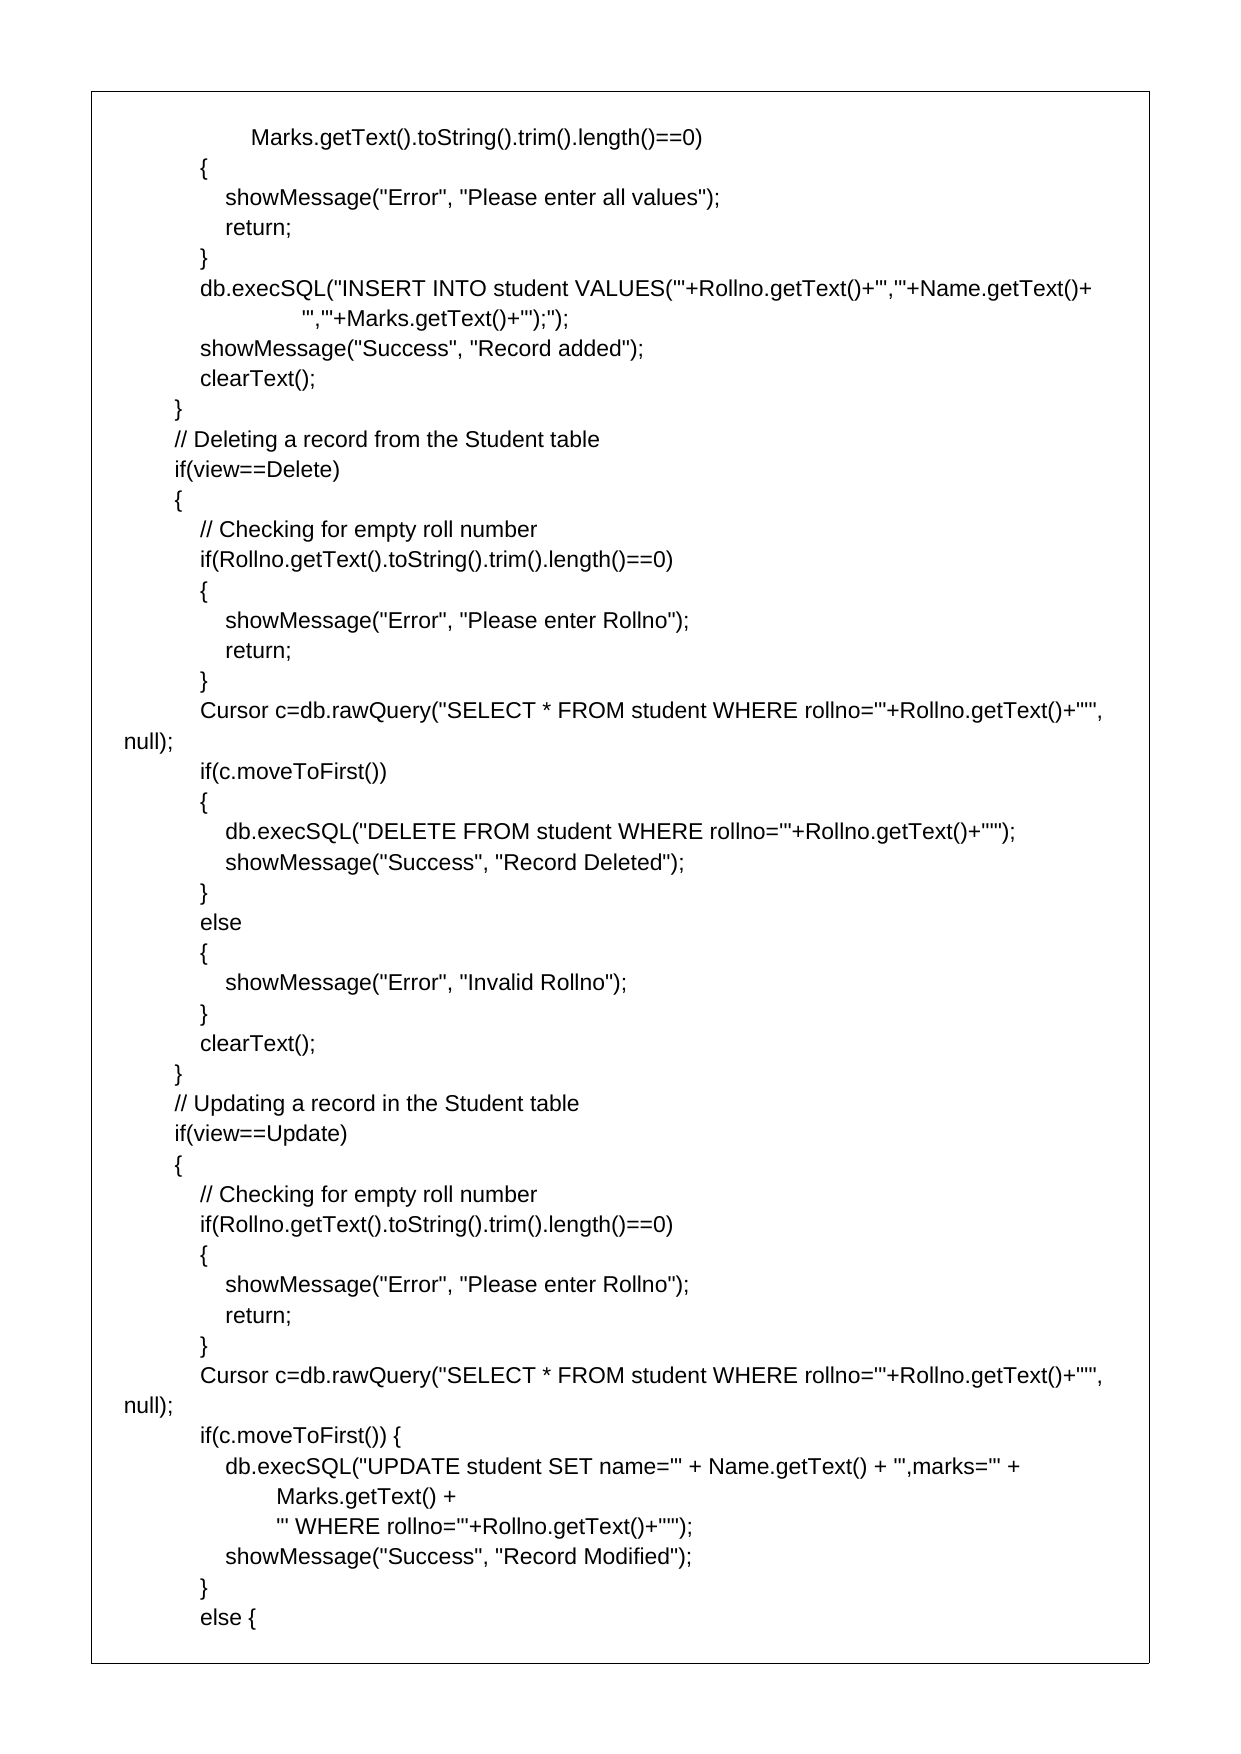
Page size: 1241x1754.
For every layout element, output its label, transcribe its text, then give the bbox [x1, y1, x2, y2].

text showMessage("Success", "Record Modified"); [123, 1543, 1117, 1570]
text return; [123, 637, 1117, 663]
text // Checking for empty roll number [123, 516, 1117, 543]
text else [123, 909, 1117, 935]
text "','"+Marks.getText()+"');"); [123, 305, 1117, 331]
text "' WHERE rollno='"+Rollno.getText()+"'"); [123, 1513, 1117, 1539]
text showMessage("Success", "Record added"); [123, 335, 1117, 361]
text showMessage("Error", "Please enter Rollno"); [123, 1271, 1117, 1298]
text clearText(); [123, 1030, 1117, 1056]
text } [123, 244, 1117, 271]
text showMessage("Success", "Record Deleted"); [123, 848, 1117, 875]
text return; [123, 214, 1117, 241]
text } [123, 1332, 1117, 1358]
text } [123, 879, 1117, 905]
text if(c.moveToFirst()) [123, 758, 1117, 784]
text clearText(); [123, 365, 1117, 392]
text } [123, 1060, 1117, 1086]
text { [123, 154, 1117, 180]
text } [123, 395, 1117, 422]
text showMessage("Error", "Please enter Rollno"); [123, 607, 1117, 633]
text Marks.getText().toString().trim().length()==0) [123, 123, 1117, 150]
text } [123, 1573, 1117, 1600]
text showMessage("Error", "Invalid Rollno"); [123, 969, 1117, 996]
text { [123, 577, 1117, 603]
text // Updating a record in the Student table [123, 1090, 1117, 1117]
text // Deleting a record from the Student table [123, 426, 1117, 452]
text if(c.moveToFirst()) { [123, 1422, 1117, 1449]
text { [123, 1241, 1117, 1268]
text if(view==Delete) [123, 456, 1117, 482]
text if(Rollno.getText().toString().trim().length()==0) [123, 546, 1117, 573]
text if(Rollno.getText().toString().trim().length()==0) [123, 1211, 1117, 1237]
text } [123, 667, 1117, 694]
text Cursor c=db.rawQuery("SELECT * FROM student WHERE rollno='"+Rollno.getText()+"'", null); [123, 697, 1117, 754]
text // Checking for empty roll number [123, 1181, 1117, 1207]
text Cursor c=db.rawQuery("SELECT * FROM student WHERE rollno='"+Rollno.getText()+"'", null); [123, 1362, 1117, 1419]
text { [123, 486, 1117, 512]
text return; [123, 1302, 1117, 1328]
text if(view==Update) [123, 1120, 1117, 1147]
text showMessage("Error", "Please enter all values"); [123, 184, 1117, 210]
text } [123, 999, 1117, 1026]
text db.execSQL("UPDATE student SET name='" + Name.getText() + "',marks='" + [123, 1453, 1117, 1479]
text db.execSQL("DELETE FROM student WHERE rollno='"+Rollno.getText()+"'"); [123, 818, 1117, 845]
text Marks.getText() + [123, 1483, 1117, 1509]
text { [123, 939, 1117, 966]
text db.execSQL("INSERT INTO student VALUES('"+Rollno.getText()+"','"+Name.getText()+ [123, 274, 1117, 301]
text { [123, 1151, 1117, 1177]
text { [123, 788, 1117, 814]
text else { [123, 1604, 1117, 1630]
